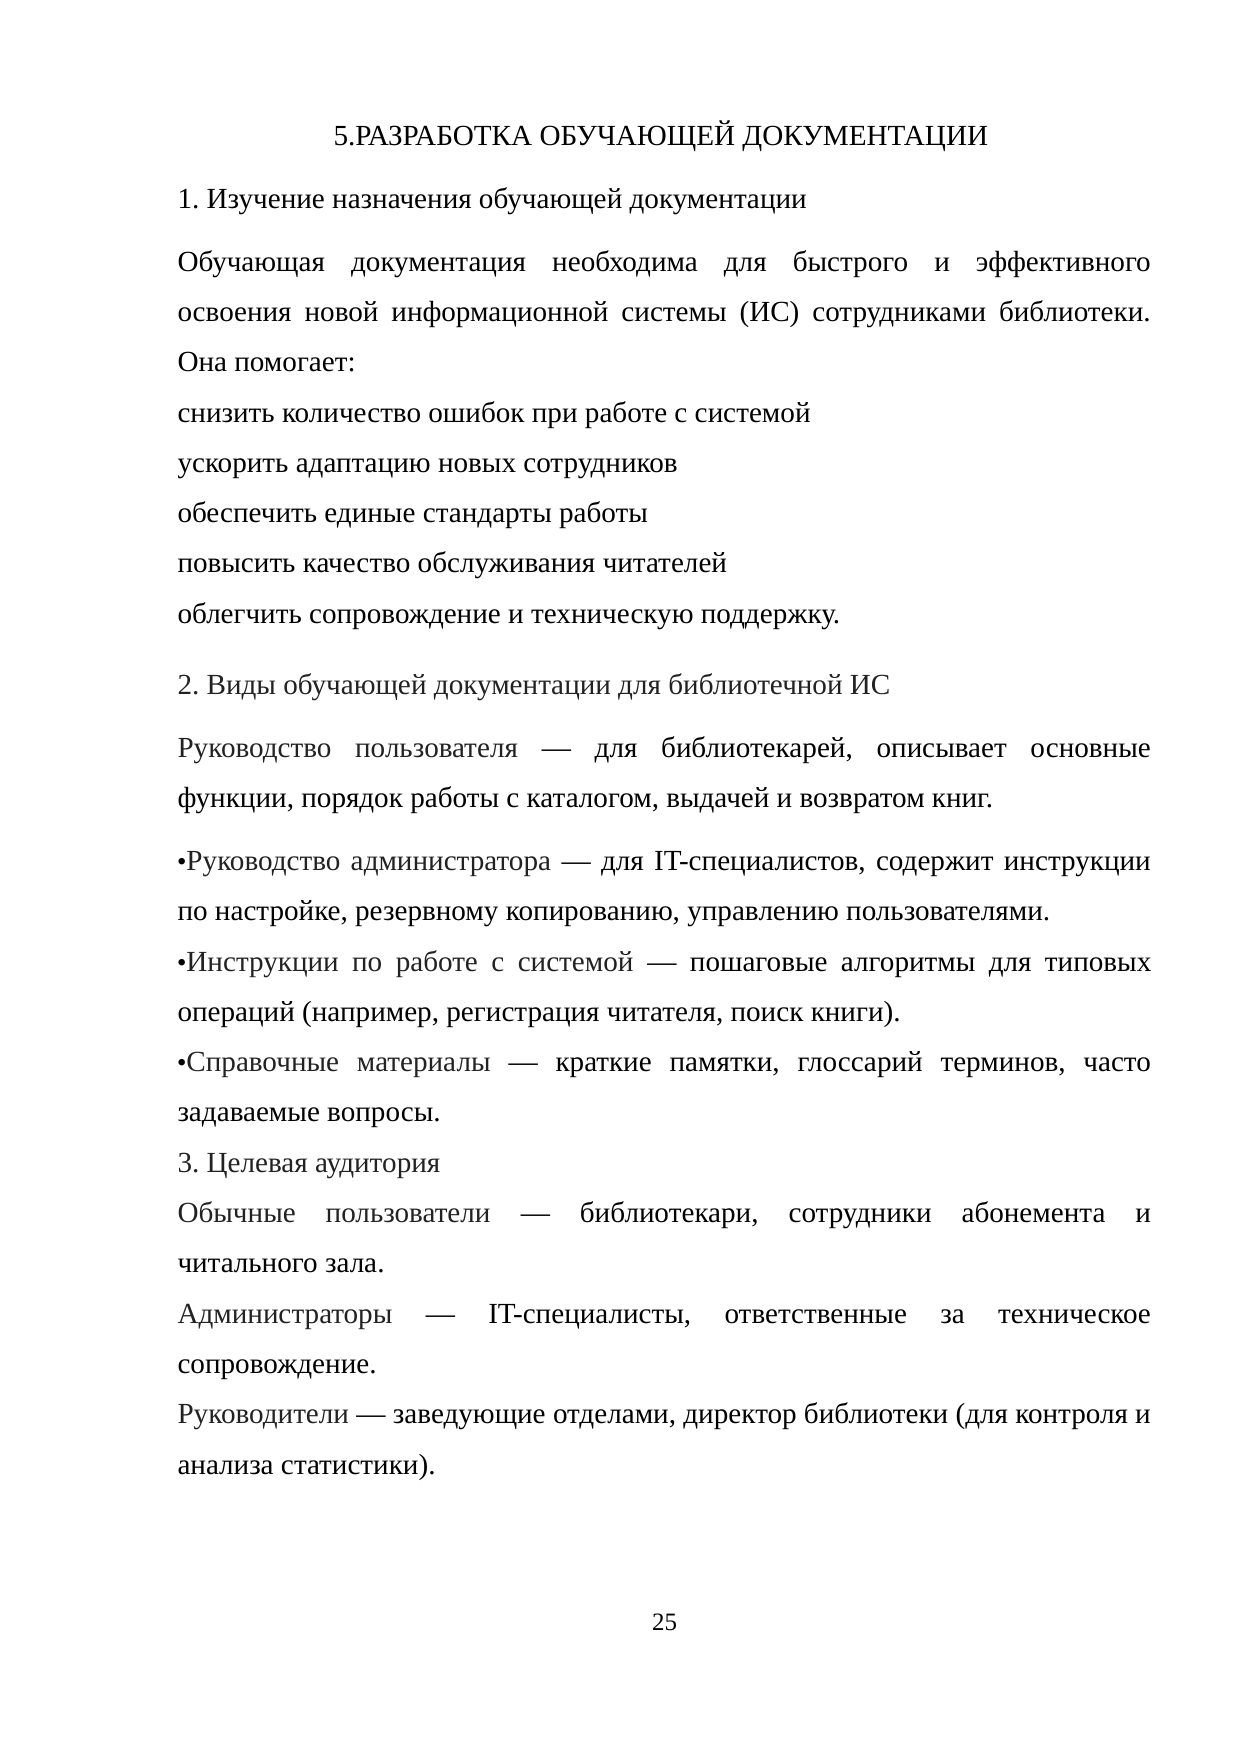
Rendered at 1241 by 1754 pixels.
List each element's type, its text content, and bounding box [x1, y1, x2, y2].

text ускорить адаптацию новых сотрудников [177, 445, 1152, 478]
list Справочные материалы — краткие памятки, глоссарий терминов, часто задаваемые вопросы. [177, 1044, 1152, 1128]
text Руководство пользователя — для библиотекарей, описывает основные функции, порядок работы с каталогом, выдачей и возвратом книг. [177, 730, 1152, 814]
text 1. Изучение назначения обучающей документации [177, 181, 1152, 214]
subtitle 5.РАЗРАБОТКА ОБУЧАЮЩЕЙ ДОКУМЕНТАЦИИ [177, 118, 1152, 152]
text 3. Целевая аудитория [177, 1145, 1152, 1178]
text облегчить сопровождение и техническую поддержку. [177, 596, 1152, 629]
text повысить качество обслуживания читателей [177, 546, 1152, 579]
list Инструкции по работе с системой — пошаговые алгоритмы для типовых операций (например, регистрация читателя, поиск книги). [177, 944, 1152, 1027]
text Руководители — заведующие отделами, директор библиотеки (для контроля и анализа статистики). [177, 1396, 1152, 1480]
text обеспечить единые стандарты работы [177, 495, 1152, 529]
text снизить количество ошибок при работе с системой [177, 395, 1152, 428]
text Администраторы — IT-специалисты, ответственные за техническое сопровождение. [177, 1296, 1152, 1380]
text Обычные пользователи — библиотекари, сотрудники абонемента и читального зала. [177, 1195, 1152, 1279]
text Обучающая документация необходима для быстрого и эффективного освоения новой информационной системы (ИС) сотрудниками библиотеки. Она помогает: [177, 244, 1152, 378]
list Руководство администратора — для IT-специалистов, содержит инструкции по настройке, резервному копированию, управлению пользователями. [177, 843, 1152, 927]
subtitle 2. Виды обучающей документации для библиотечной ИС [177, 667, 1152, 701]
